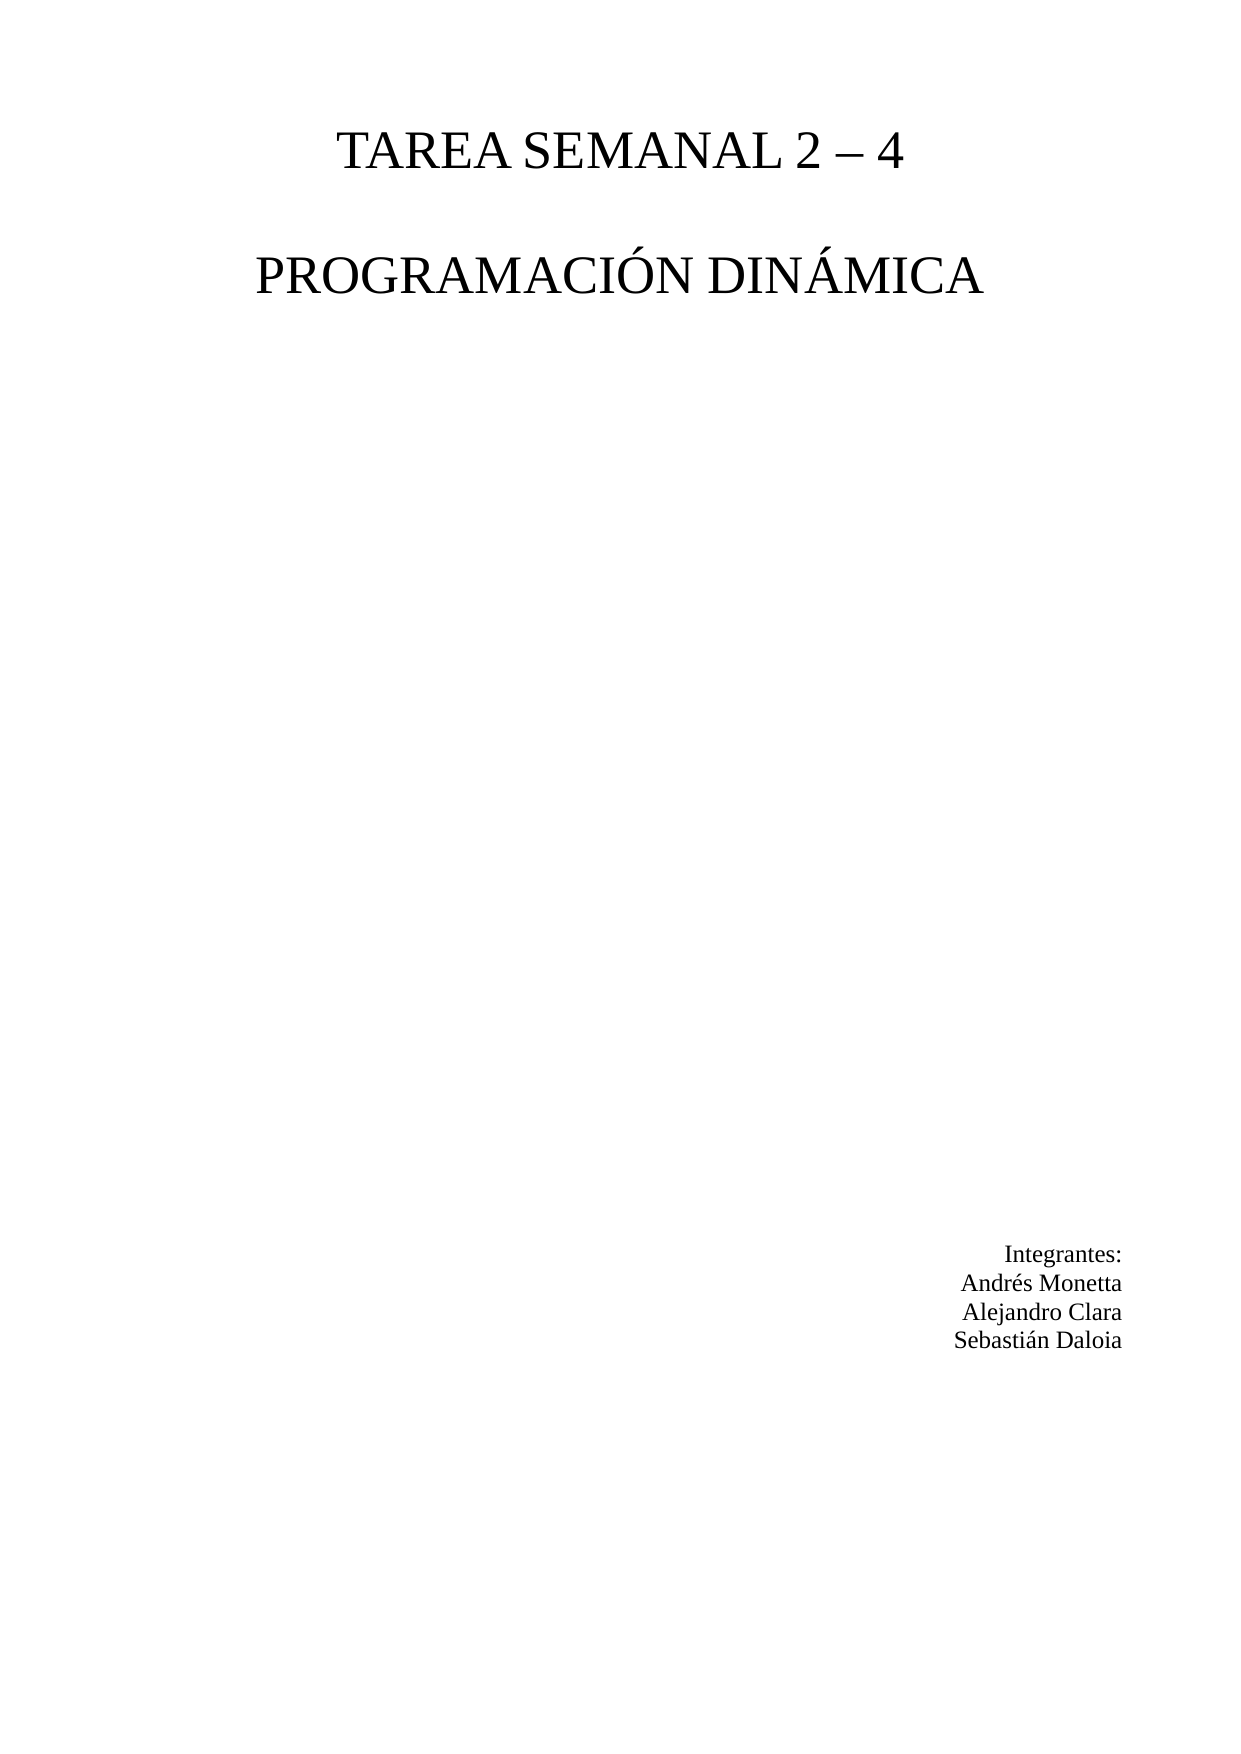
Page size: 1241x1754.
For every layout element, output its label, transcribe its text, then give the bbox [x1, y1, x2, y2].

text Sebastián Daloia [118, 1326, 1122, 1354]
text Integrantes: [118, 1239, 1122, 1268]
text Alejandro Clara [118, 1297, 1122, 1326]
text Andrés Monetta [118, 1268, 1122, 1297]
text PROGRAMACIÓN DINÁMICA [118, 243, 1122, 305]
text TAREA SEMANAL 2 – 4 [118, 118, 1122, 180]
